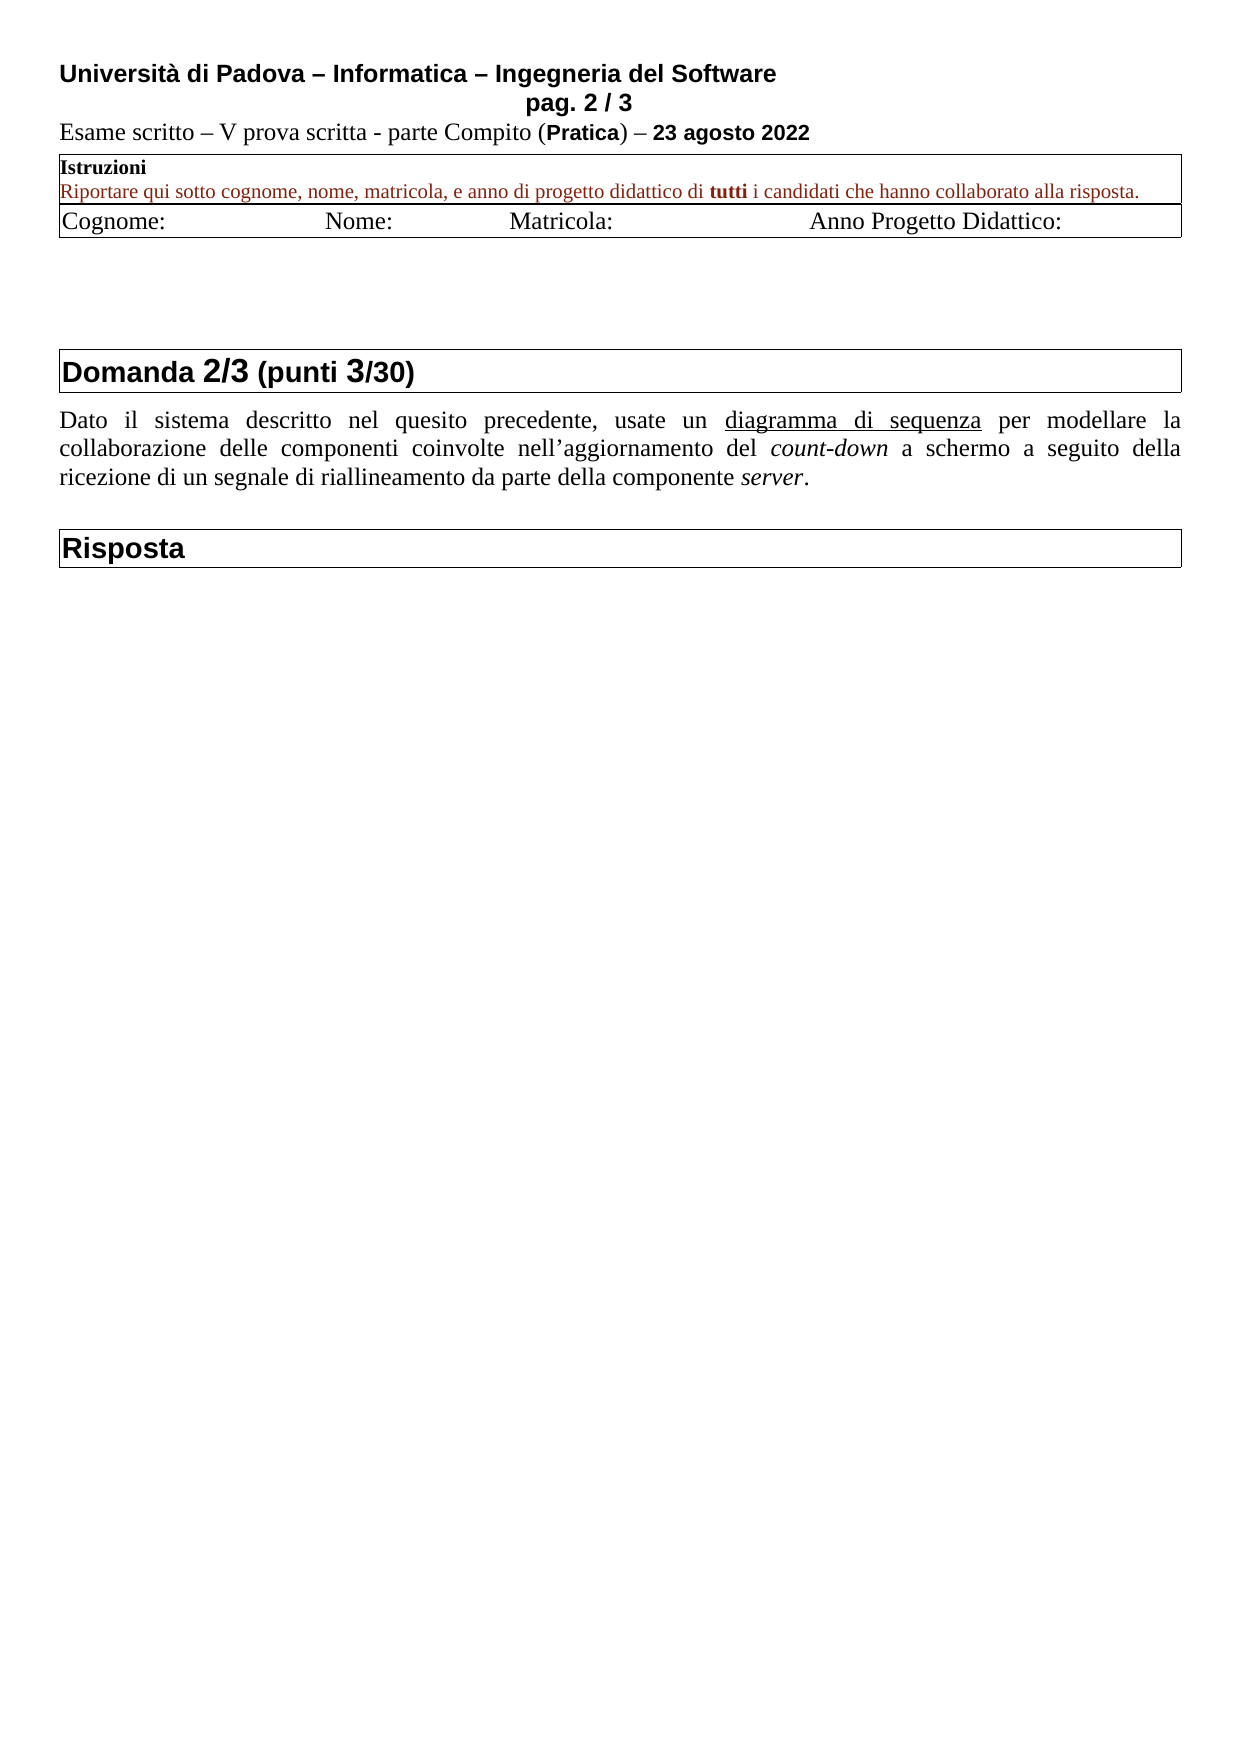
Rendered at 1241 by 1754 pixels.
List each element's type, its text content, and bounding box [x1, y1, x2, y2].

subtitle Risposta [60, 530, 1181, 567]
text Dato il sistema descritto nel quesito precedente, usate un diagramma di sequenza per modellare la collaborazione delle componenti coinvolte nell’aggiornamento del count-down a schermo a seguito della ricezione di un segnale di riallineamento da parte della componente server. [59, 405, 1181, 491]
subtitle Domanda 2/3 (punti 3/30) [60, 350, 1181, 392]
